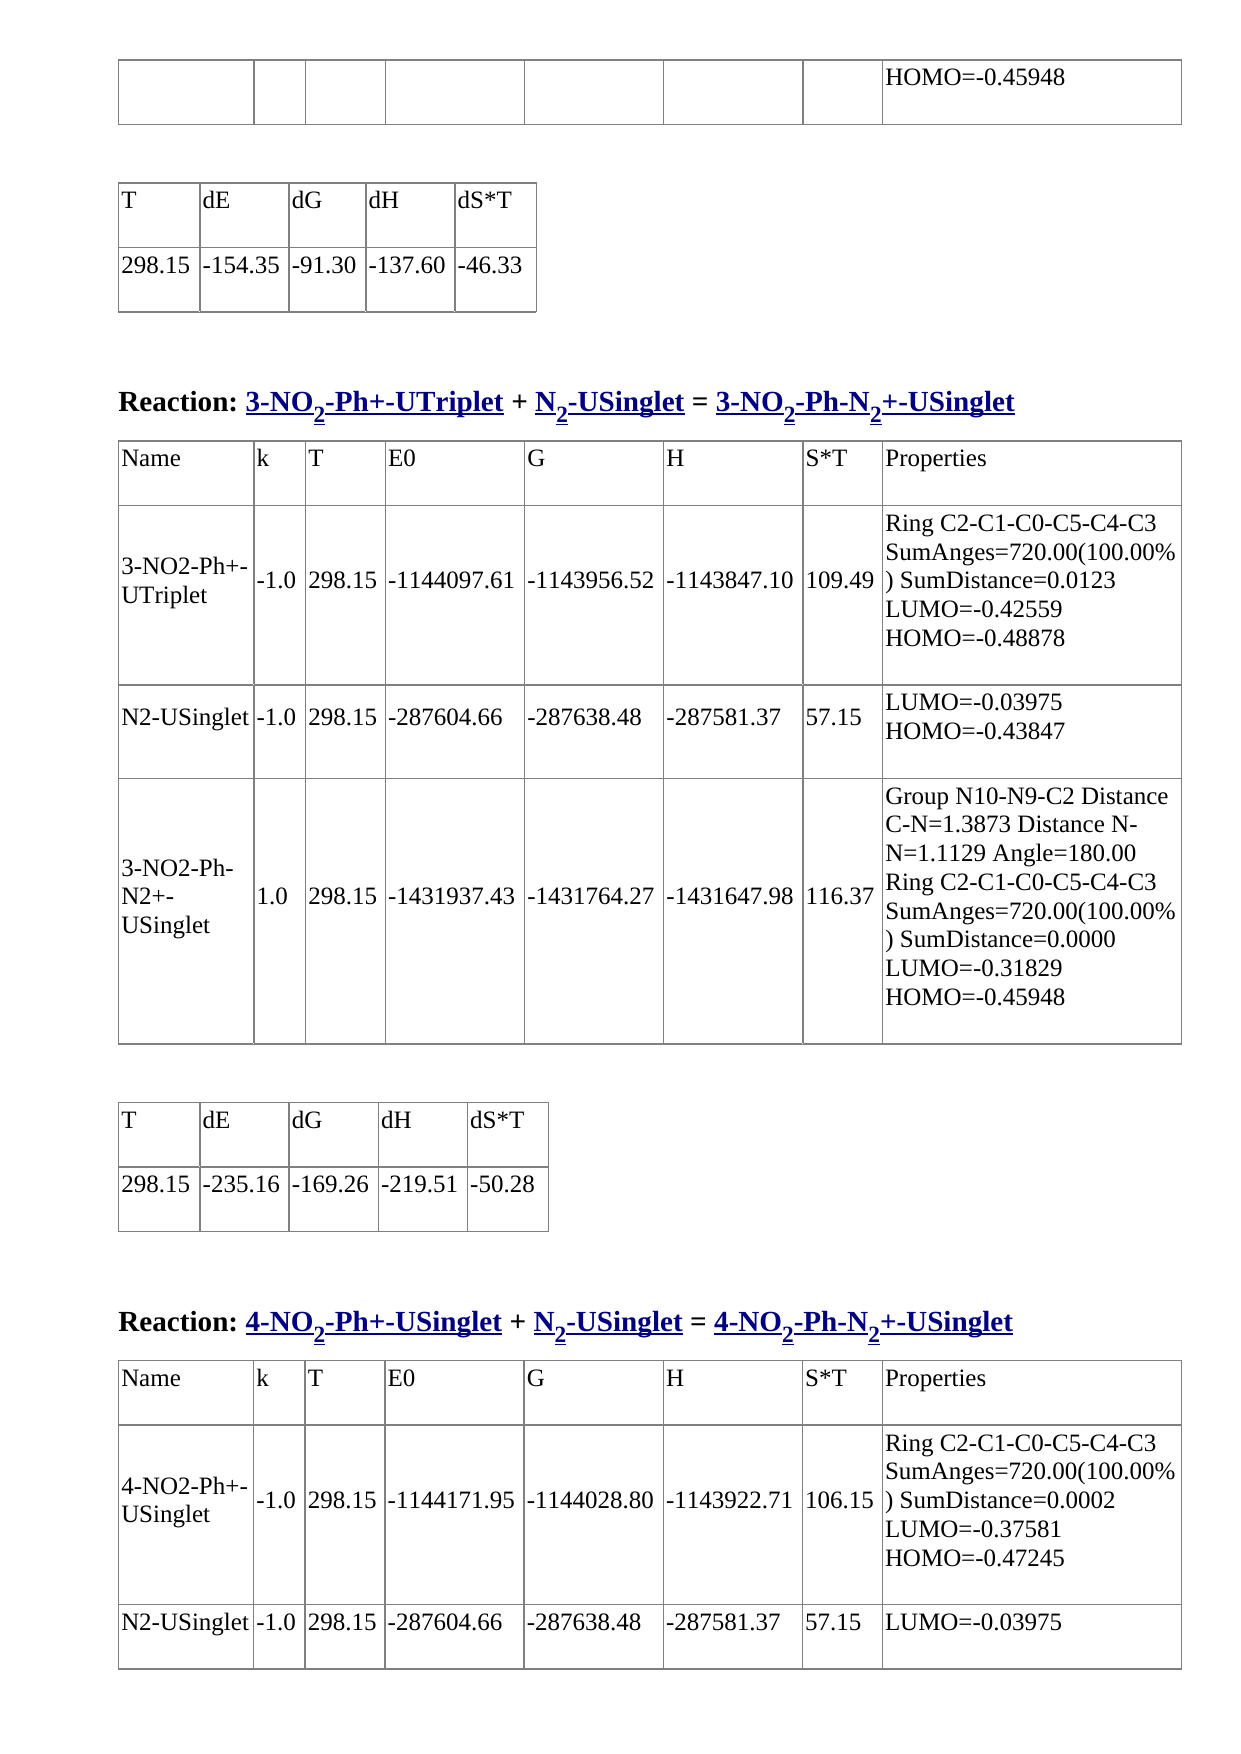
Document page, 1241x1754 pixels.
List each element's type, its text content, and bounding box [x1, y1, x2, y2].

table_cell 298.15 [306, 686, 385, 777]
table_cell -1.0 [254, 1426, 304, 1604]
subtitle Reaction: 3-NO2-Ph+-UTriplet + N2-USinglet = 3-NO2-Ph-N2+-USinglet [118, 384, 1181, 428]
table_cell -1143847.10 [664, 506, 802, 684]
table_cell 106.15 [803, 1426, 882, 1604]
table_cell 3-NO2-Ph-N2+-USinglet [119, 779, 253, 1043]
table_cell [255, 61, 305, 123]
table_cell -1144028.80 [525, 1426, 663, 1604]
table_cell [804, 61, 882, 123]
table_cell 1.0 [255, 779, 305, 1043]
table_cell Ring C2-C1-C0-C5-C4-C3 SumAnges=720.00(100.00%) SumDistance=0.0123 LUMO=-0.42559 HOMO=-0.48878 [883, 506, 1181, 684]
table_header dS*T [468, 1103, 548, 1166]
table_cell Group N10-N9-C2 Distance C-N=1.3873 Distance N-N=1.1129 Angle=180.00 Ring C2-C1-C0-C5-C4-C3 SumAnges=720.00(100.00%) SumDistance=0.0000 LUMO=-0.31829 HOMO=-0.45948 [883, 779, 1181, 1043]
table_cell LUMO=-0.03975 [883, 1605, 1181, 1668]
table_header k [254, 1361, 304, 1424]
table_cell -1431647.98 [664, 779, 802, 1043]
table_cell 298.15 [119, 248, 199, 311]
table_cell -1144097.61 [386, 506, 524, 684]
table_cell -287638.48 [525, 686, 663, 777]
table_header S*T [803, 1361, 882, 1424]
table_cell -91.30 [290, 248, 365, 311]
table_cell [525, 61, 663, 123]
table_header dE [201, 1103, 288, 1166]
table_cell 298.15 [306, 1605, 384, 1668]
table_header T [306, 1361, 384, 1424]
table_cell HOMO=-0.45948 [883, 61, 1181, 123]
table_cell -287604.66 [386, 1605, 523, 1668]
table_cell -287581.37 [664, 686, 802, 777]
table_cell -287604.66 [386, 686, 524, 777]
table_cell 298.15 [119, 1168, 199, 1231]
table_cell [306, 61, 385, 123]
table_cell -1144171.95 [386, 1426, 523, 1604]
table_header dH [367, 184, 454, 247]
table_cell 4-NO2-Ph+-USinglet [119, 1426, 253, 1604]
table_header dE [201, 184, 288, 247]
table_header G [525, 442, 663, 505]
table_cell [119, 61, 253, 123]
table_header E0 [386, 1361, 523, 1424]
table_cell 3-NO2-Ph+-UTriplet [119, 506, 253, 684]
table_cell -1143956.52 [525, 506, 663, 684]
table_cell -287581.37 [664, 1605, 802, 1668]
table_header H [664, 442, 802, 505]
table_cell -1.0 [255, 686, 305, 777]
table_header G [525, 1361, 663, 1424]
table_header T [119, 184, 199, 247]
table_cell 57.15 [803, 1605, 882, 1668]
table_header Properties [883, 1361, 1181, 1424]
table_cell LUMO=-0.03975 HOMO=-0.43847 [883, 686, 1181, 777]
table_header T [306, 442, 385, 505]
table_cell N2-USinglet [119, 686, 253, 777]
table_cell 298.15 [306, 1426, 384, 1604]
table_cell -1431764.27 [525, 779, 663, 1043]
table_cell -287638.48 [525, 1605, 663, 1668]
table_cell 109.49 [804, 506, 882, 684]
table_cell Ring C2-C1-C0-C5-C4-C3 SumAnges=720.00(100.00%) SumDistance=0.0002 LUMO=-0.37581 HOMO=-0.47245 [883, 1426, 1181, 1604]
table_cell [664, 61, 802, 123]
table_header Name [119, 442, 253, 505]
table_cell 116.37 [804, 779, 882, 1043]
table_cell 298.15 [306, 779, 385, 1043]
table_cell N2-USinglet [119, 1605, 253, 1668]
table_header S*T [804, 442, 882, 505]
table_cell -154.35 [201, 248, 288, 311]
table_header dS*T [456, 184, 536, 247]
table_cell -1431937.43 [386, 779, 524, 1043]
table_cell -50.28 [468, 1168, 548, 1231]
table_header H [664, 1361, 802, 1424]
table_cell -1.0 [254, 1605, 304, 1668]
table_cell -137.60 [367, 248, 454, 311]
table_cell 298.15 [306, 506, 385, 684]
table_cell -235.16 [201, 1168, 288, 1231]
table_header T [119, 1103, 199, 1166]
table_header k [255, 442, 305, 505]
table_header dG [290, 1103, 378, 1166]
table_cell -169.26 [290, 1168, 378, 1231]
table_cell -46.33 [456, 248, 536, 311]
table_header dH [379, 1103, 467, 1166]
table_cell -1.0 [255, 506, 305, 684]
table_header Properties [883, 442, 1181, 505]
table_header Name [119, 1361, 253, 1424]
table_cell -1143922.71 [664, 1426, 802, 1604]
table_header dG [290, 184, 365, 247]
table_cell 57.15 [804, 686, 882, 777]
subtitle Reaction: 4-NO2-Ph+-USinglet + N2-USinglet = 4-NO2-Ph-N2+-USinglet [118, 1304, 1181, 1347]
table_cell [386, 61, 524, 123]
table_cell -219.51 [379, 1168, 467, 1231]
table_header E0 [386, 442, 524, 505]
